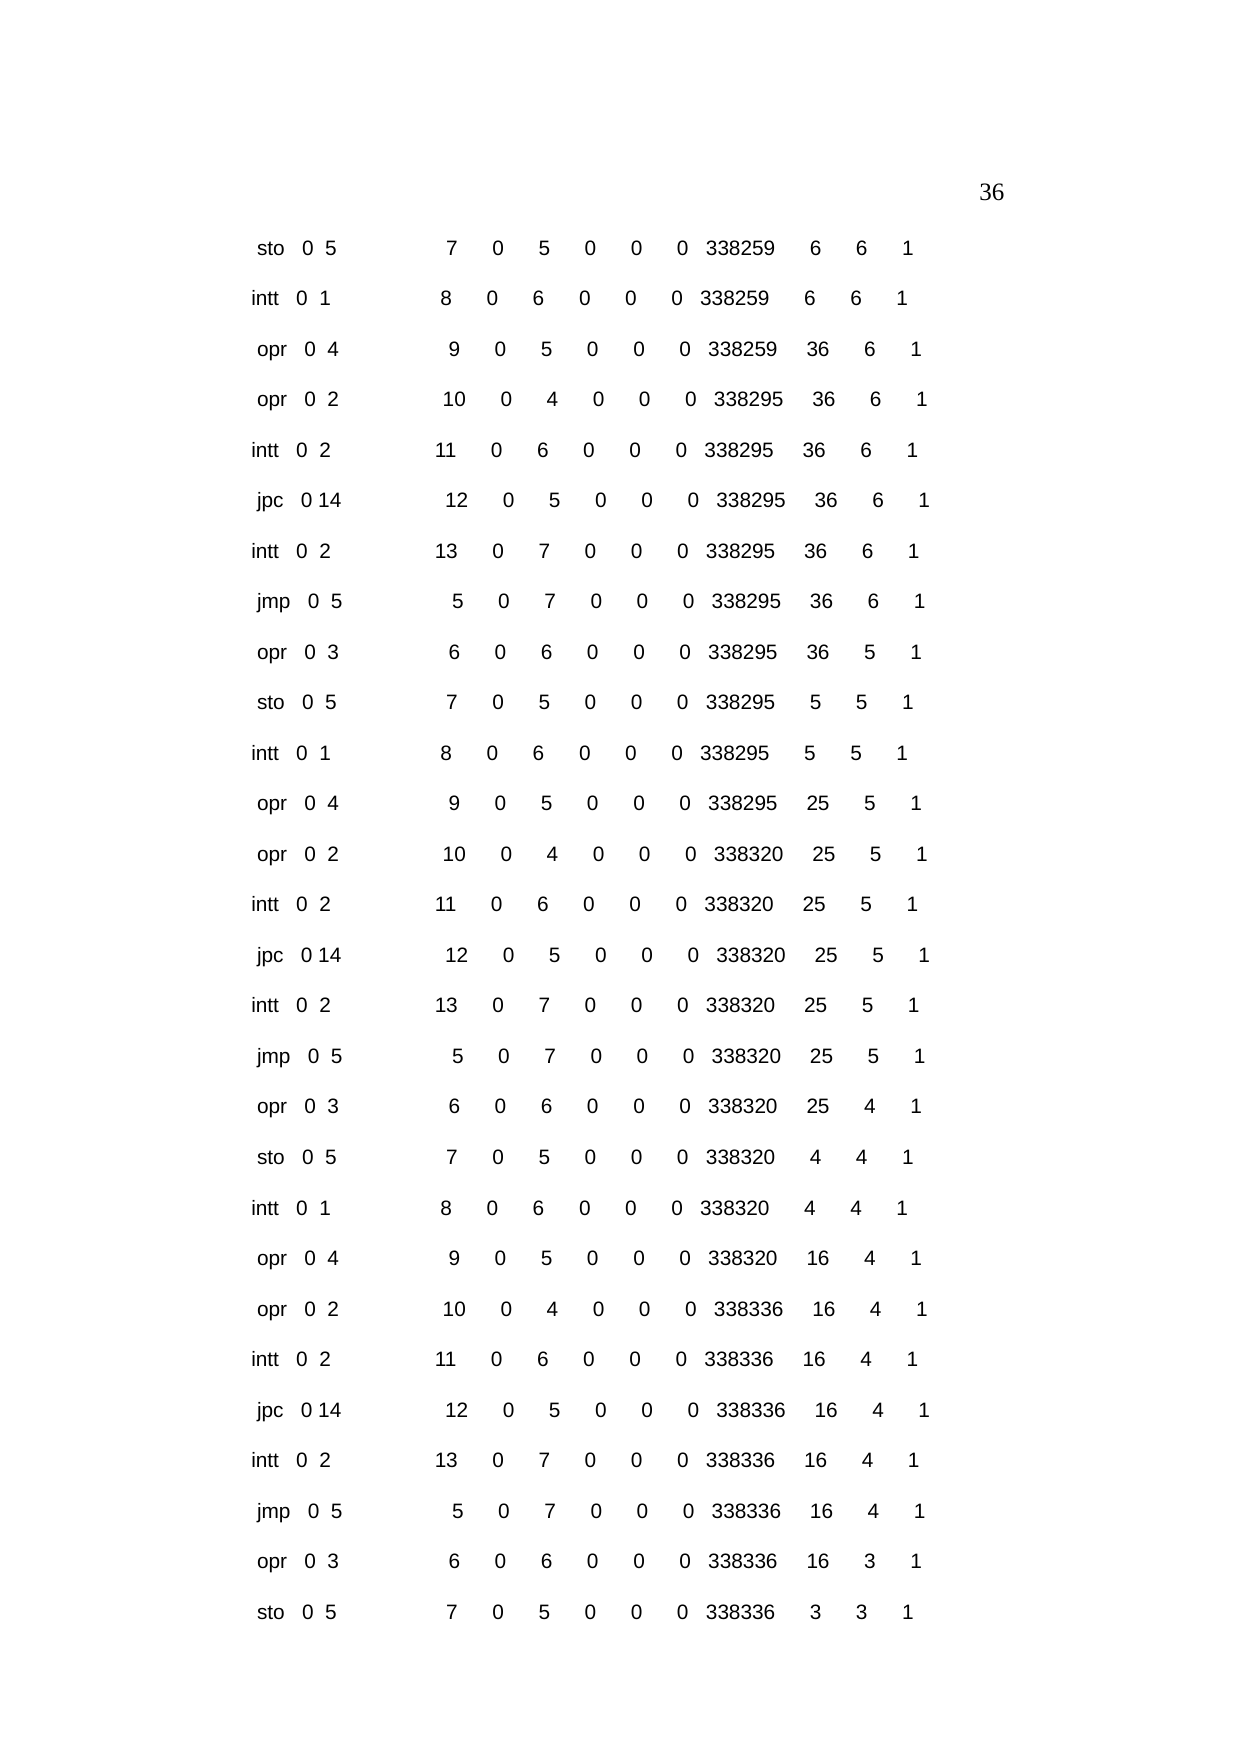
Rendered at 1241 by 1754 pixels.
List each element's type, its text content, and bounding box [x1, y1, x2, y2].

text opr 0 2 10 0 4 0 0 0 338320 25 5 1 [251, 842, 1122, 866]
text intt 0 2 13 0 7 0 0 0 338336 16 4 1 [251, 1448, 1122, 1472]
text opr 0 4 9 0 5 0 0 0 338295 25 5 1 [251, 791, 1122, 815]
text intt 0 1 8 0 6 0 0 0 338259 6 6 1 [251, 286, 1122, 310]
text opr 0 4 9 0 5 0 0 0 338259 36 6 1 [251, 336, 1122, 360]
text jpc 0 14 12 0 5 0 0 0 338336 16 4 1 [251, 1397, 1122, 1421]
text jmp 0 5 5 0 7 0 0 0 338295 36 6 1 [251, 589, 1122, 613]
text intt 0 2 13 0 7 0 0 0 338295 36 6 1 [251, 538, 1122, 562]
text opr 0 3 6 0 6 0 0 0 338336 16 3 1 [251, 1549, 1122, 1573]
text jpc 0 14 12 0 5 0 0 0 338320 25 5 1 [251, 943, 1122, 967]
text opr 0 4 9 0 5 0 0 0 338320 16 4 1 [251, 1246, 1122, 1270]
text intt 0 2 11 0 6 0 0 0 338295 36 6 1 [251, 437, 1122, 461]
text opr 0 3 6 0 6 0 0 0 338295 36 5 1 [251, 639, 1122, 663]
text sto 0 5 7 0 5 0 0 0 338320 4 4 1 [251, 1145, 1122, 1169]
text intt 0 1 8 0 6 0 0 0 338320 4 4 1 [251, 1195, 1122, 1219]
text intt 0 2 11 0 6 0 0 0 338320 25 5 1 [251, 892, 1122, 916]
text sto 0 5 7 0 5 0 0 0 338295 5 5 1 [251, 690, 1122, 714]
text jpc 0 14 12 0 5 0 0 0 338295 36 6 1 [251, 488, 1122, 512]
text intt 0 2 11 0 6 0 0 0 338336 16 4 1 [251, 1347, 1122, 1371]
text jmp 0 5 5 0 7 0 0 0 338336 16 4 1 [251, 1498, 1122, 1522]
text opr 0 2 10 0 4 0 0 0 338336 16 4 1 [251, 1296, 1122, 1320]
text opr 0 3 6 0 6 0 0 0 338320 25 4 1 [251, 1094, 1122, 1118]
text intt 0 1 8 0 6 0 0 0 338295 5 5 1 [251, 741, 1122, 764]
text intt 0 2 13 0 7 0 0 0 338320 25 5 1 [251, 993, 1122, 1017]
text sto 0 5 7 0 5 0 0 0 338336 3 3 1 [251, 1599, 1122, 1623]
text sto 0 5 7 0 5 0 0 0 338259 6 6 1 [251, 235, 1122, 259]
text jmp 0 5 5 0 7 0 0 0 338320 25 5 1 [251, 1044, 1122, 1068]
text opr 0 2 10 0 4 0 0 0 338295 36 6 1 [251, 387, 1122, 411]
